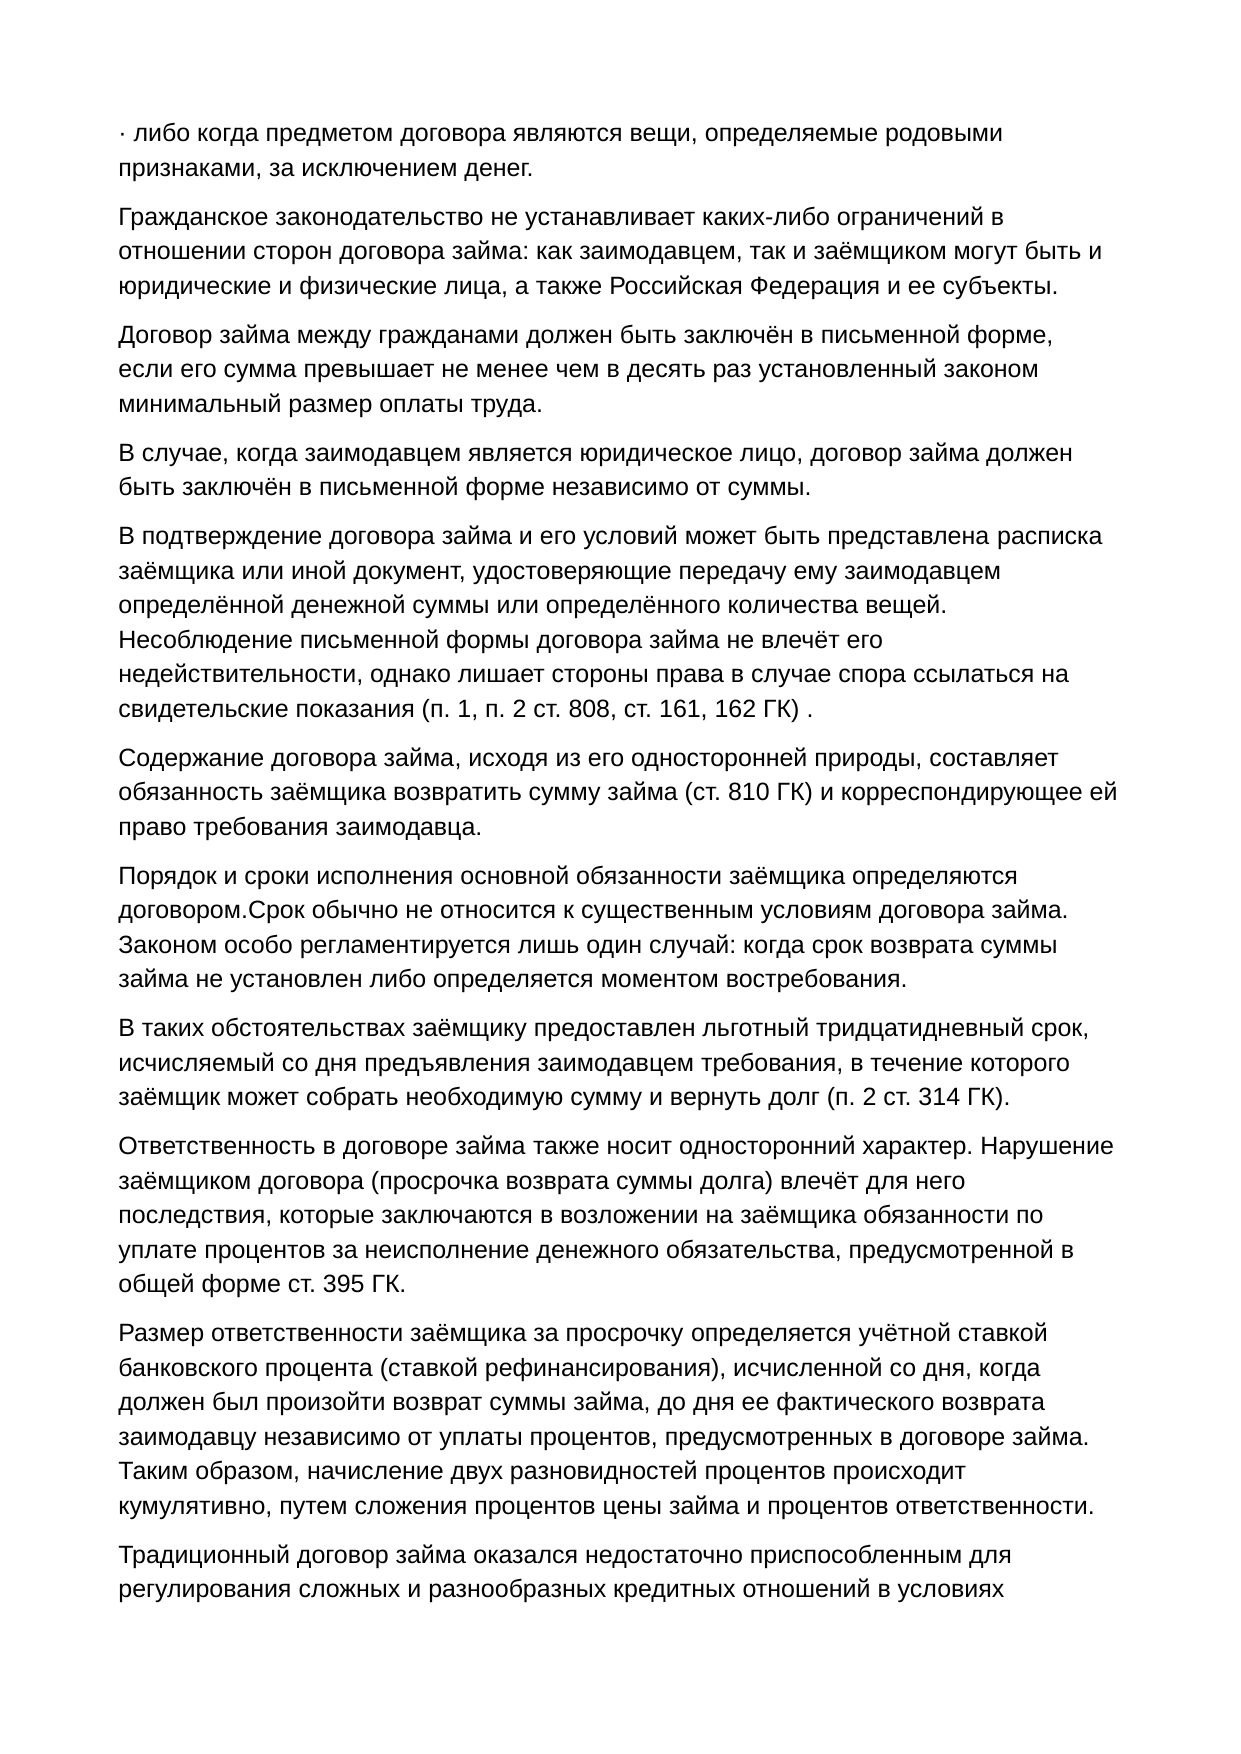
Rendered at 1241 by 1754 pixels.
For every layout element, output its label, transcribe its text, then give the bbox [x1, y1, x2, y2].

text Договор займа между гражданами должен быть заключён в письменной форме, если его сумма превышает не менее чем в десять раз установленный законом минимальный размер оплаты труда. [118, 320, 1122, 417]
text Ответственность в договоре займа также носит односторонний характер. Нарушение заёмщиком договора (просрочка возврата суммы долга) влечёт для него последствия, которые заключаются в возложении на заёмщика обязанности по уплате процентов за неисполнение денежного обязательства, предусмотренной в общей форме ст. 395 ГК. [118, 1131, 1122, 1298]
text · либо когда предметом договора являются вещи, определяемые родовыми признаками, за исключением денег. [118, 118, 1122, 181]
text В таких обстоятельствах заёмщику предоставлен льготный тридцатидневный срок, исчисляемый со дня предъявления заимодавцем требования, в течение которого заёмщик может собрать необходимую сумму и вернуть долг (п. 2 ст. 314 ГК). [118, 1013, 1122, 1111]
text Гражданское законодательство не устанавливает каких-либо ограничений в отношении сторон договора займа: как заимодавцем, так и заёмщиком могут быть и юридические и физические лица, а также Российская Федерация и ее субъекты. [118, 202, 1122, 299]
text Порядок и сроки исполнения основной обязанности заёмщика определяются договором.Срок обычно не относится к существенным условиям договора займа. Законом особо регламентируется лишь один случай: когда срок возврата суммы займа не установлен либо определяется моментом востребования. [118, 861, 1122, 993]
text Размер ответственности заёмщика за просрочку определяется учётной ставкой банковского процента (ставкой рефинансирования), исчисленной со дня, когда должен был произойти возврат суммы займа, до дня ее фактического возврата заимодавцу независимо от уплаты процентов, предусмотренных в договоре займа. Таким образом, начисление двух разновидностей процентов происходит кумулятивно, путем сложения процентов цены займа и процентов ответственности. [118, 1318, 1122, 1519]
text Традиционный договор займа оказался недостаточно приспособленным для регулирования сложных и разнообразных кредитных отношений в условиях [118, 1540, 1122, 1603]
text Содержание договора займа, исходя из его односторонней природы, составляет обязанность заёмщика возвратить сумму займа (ст. 810 ГК) и корреспондирующее ей право требования заимодавца. [118, 743, 1122, 840]
text В случае, когда заимодавцем является юридическое лицо, договор займа должен быть заключён в письменной форме независимо от суммы. [118, 438, 1122, 501]
text В подтверждение договора займа и его условий может быть представлена расписка заёмщика или иной документ, удостоверяющие передачу ему заимодавцем определённой денежной суммы или определённого количества вещей. Несоблюдение письменной формы договора займа не влечёт его недействительности, однако лишает стороны права в случае спора ссылаться на свидетельские показания (п. 1, п. 2 ст. 808, ст. 161, 162 ГК) . [118, 521, 1122, 722]
